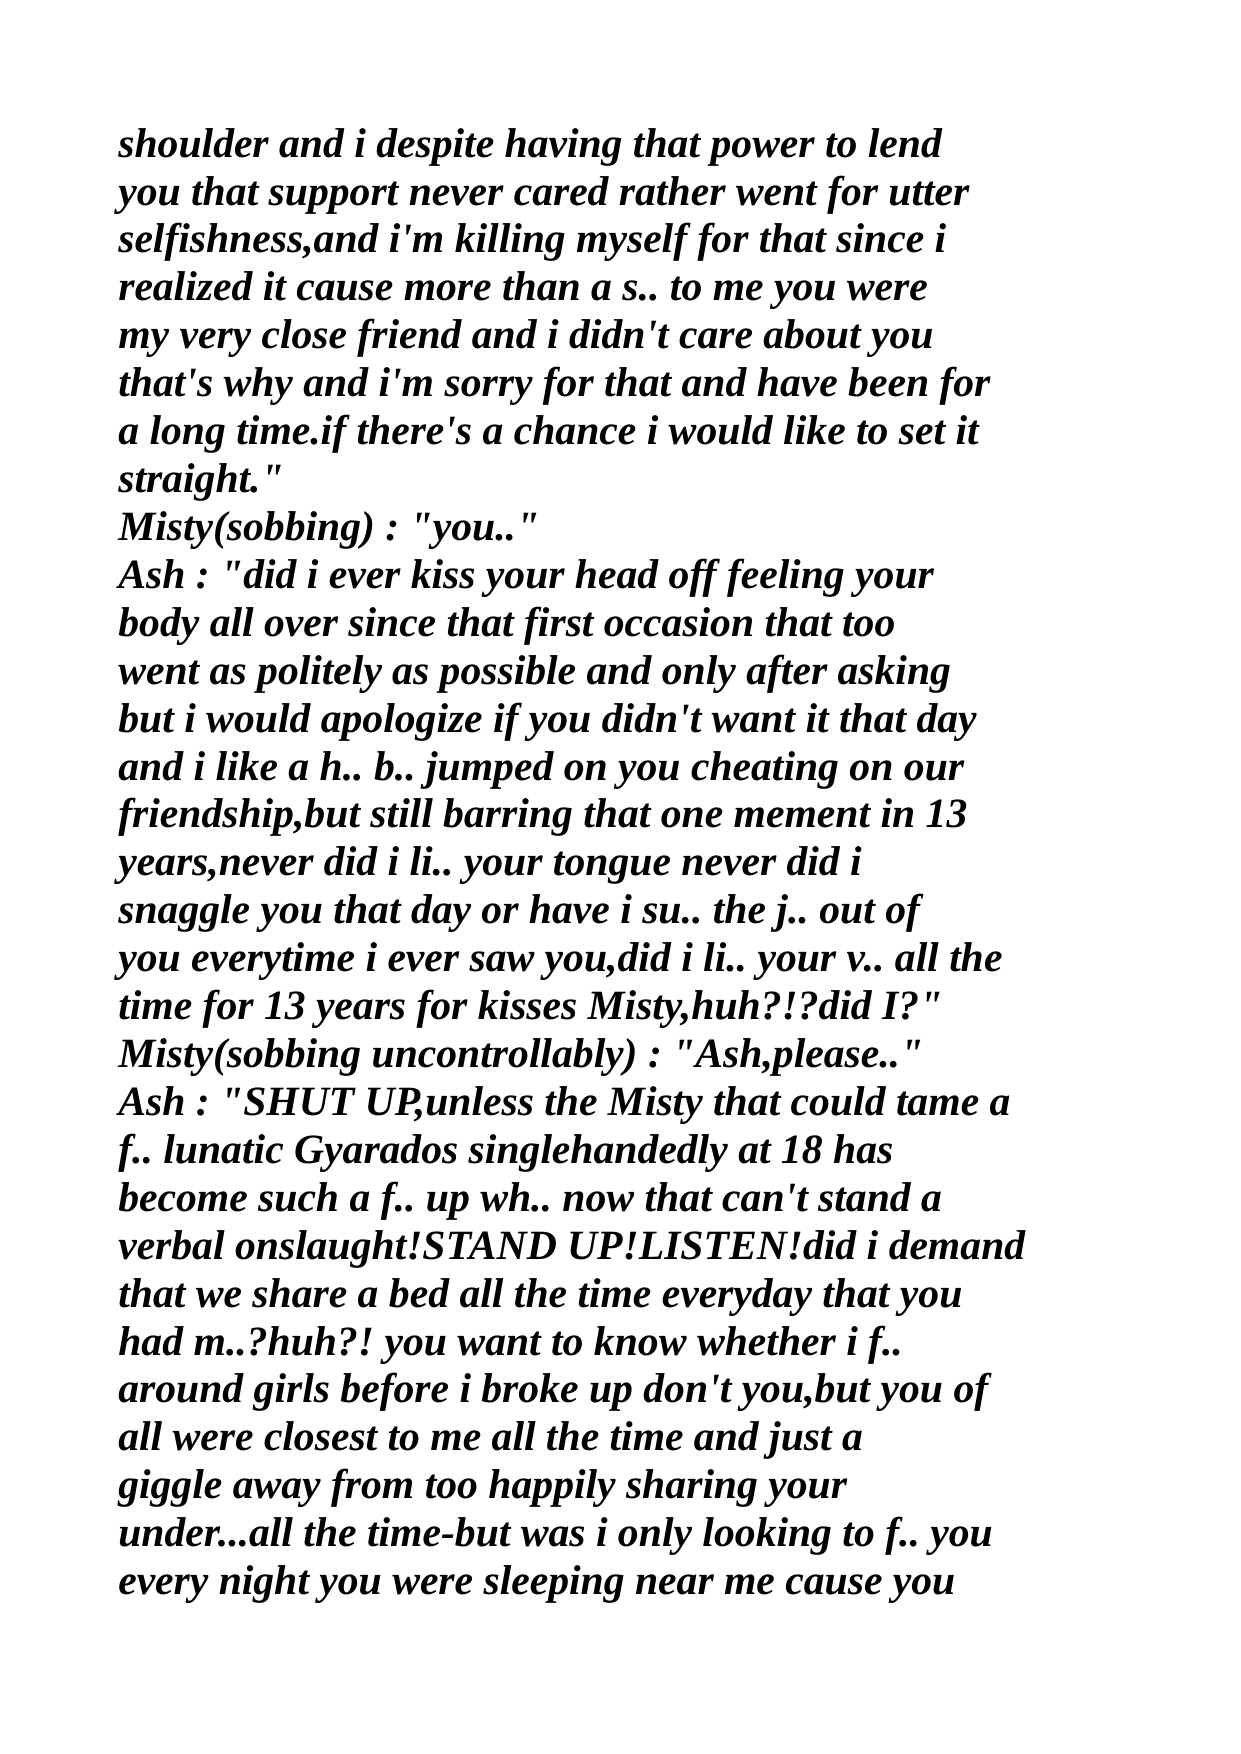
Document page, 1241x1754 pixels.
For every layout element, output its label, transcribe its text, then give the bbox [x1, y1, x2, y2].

text realized it cause more than a s.. to me you were [118, 262, 1122, 310]
text all were closest to me all the time and just a [118, 1412, 1122, 1460]
text went as politely as possible and only after asking [118, 645, 1122, 693]
text Ash : "did i ever kiss your head off feeling your [118, 549, 1122, 597]
text time for 13 years for kisses Misty,huh?!?did I?" [118, 981, 1122, 1028]
text that's why and i'm sorry for that and have been for [118, 358, 1122, 406]
text become such a f.. up wh.. now that can't stand a [118, 1172, 1122, 1220]
text snaggle you that day or have i su.. the j.. out of [118, 885, 1122, 933]
text selfishness,and i'm killing myself for that since i [118, 214, 1122, 262]
text Ash : "SHUT UP,unless the Misty that could tame a [118, 1076, 1122, 1124]
text verbal onslaught!STAND UP!LISTEN!did i demand [118, 1220, 1122, 1268]
text every night you were sleeping near me cause you [118, 1556, 1122, 1603]
text a long time.if there's a chance i would like to set it [118, 406, 1122, 453]
text but i would apologize if you didn't want it that day [118, 693, 1122, 741]
text you everytime i ever saw you,did i li.. your v.. all the [118, 933, 1122, 981]
text around girls before i broke up don't you,but you of [118, 1364, 1122, 1412]
text my very close friend and i didn't care about you [118, 310, 1122, 358]
text that we share a bed all the time everyday that you [118, 1268, 1122, 1316]
text you that support never cared rather went for utter [118, 166, 1122, 214]
text body all over since that first occasion that too [118, 597, 1122, 645]
text straight." [118, 453, 1122, 501]
text and i like a h.. b.. jumped on you cheating on our [118, 741, 1122, 789]
text under...all the time-but was i only looking to f.. you [118, 1508, 1122, 1556]
text shoulder and i despite having that power to lend [118, 118, 1122, 166]
text Misty(sobbing uncontrollably) : "Ash,please.." [118, 1028, 1122, 1076]
text friendship,but still barring that one mement in 13 [118, 789, 1122, 837]
text years,never did i li.. your tongue never did i [118, 837, 1122, 885]
text Misty(sobbing) : "you.." [118, 501, 1122, 549]
text giggle away from too happily sharing your [118, 1460, 1122, 1508]
text had m..?huh?! you want to know whether i f.. [118, 1316, 1122, 1364]
text f.. lunatic Gyarados singlehandedly at 18 has [118, 1124, 1122, 1172]
